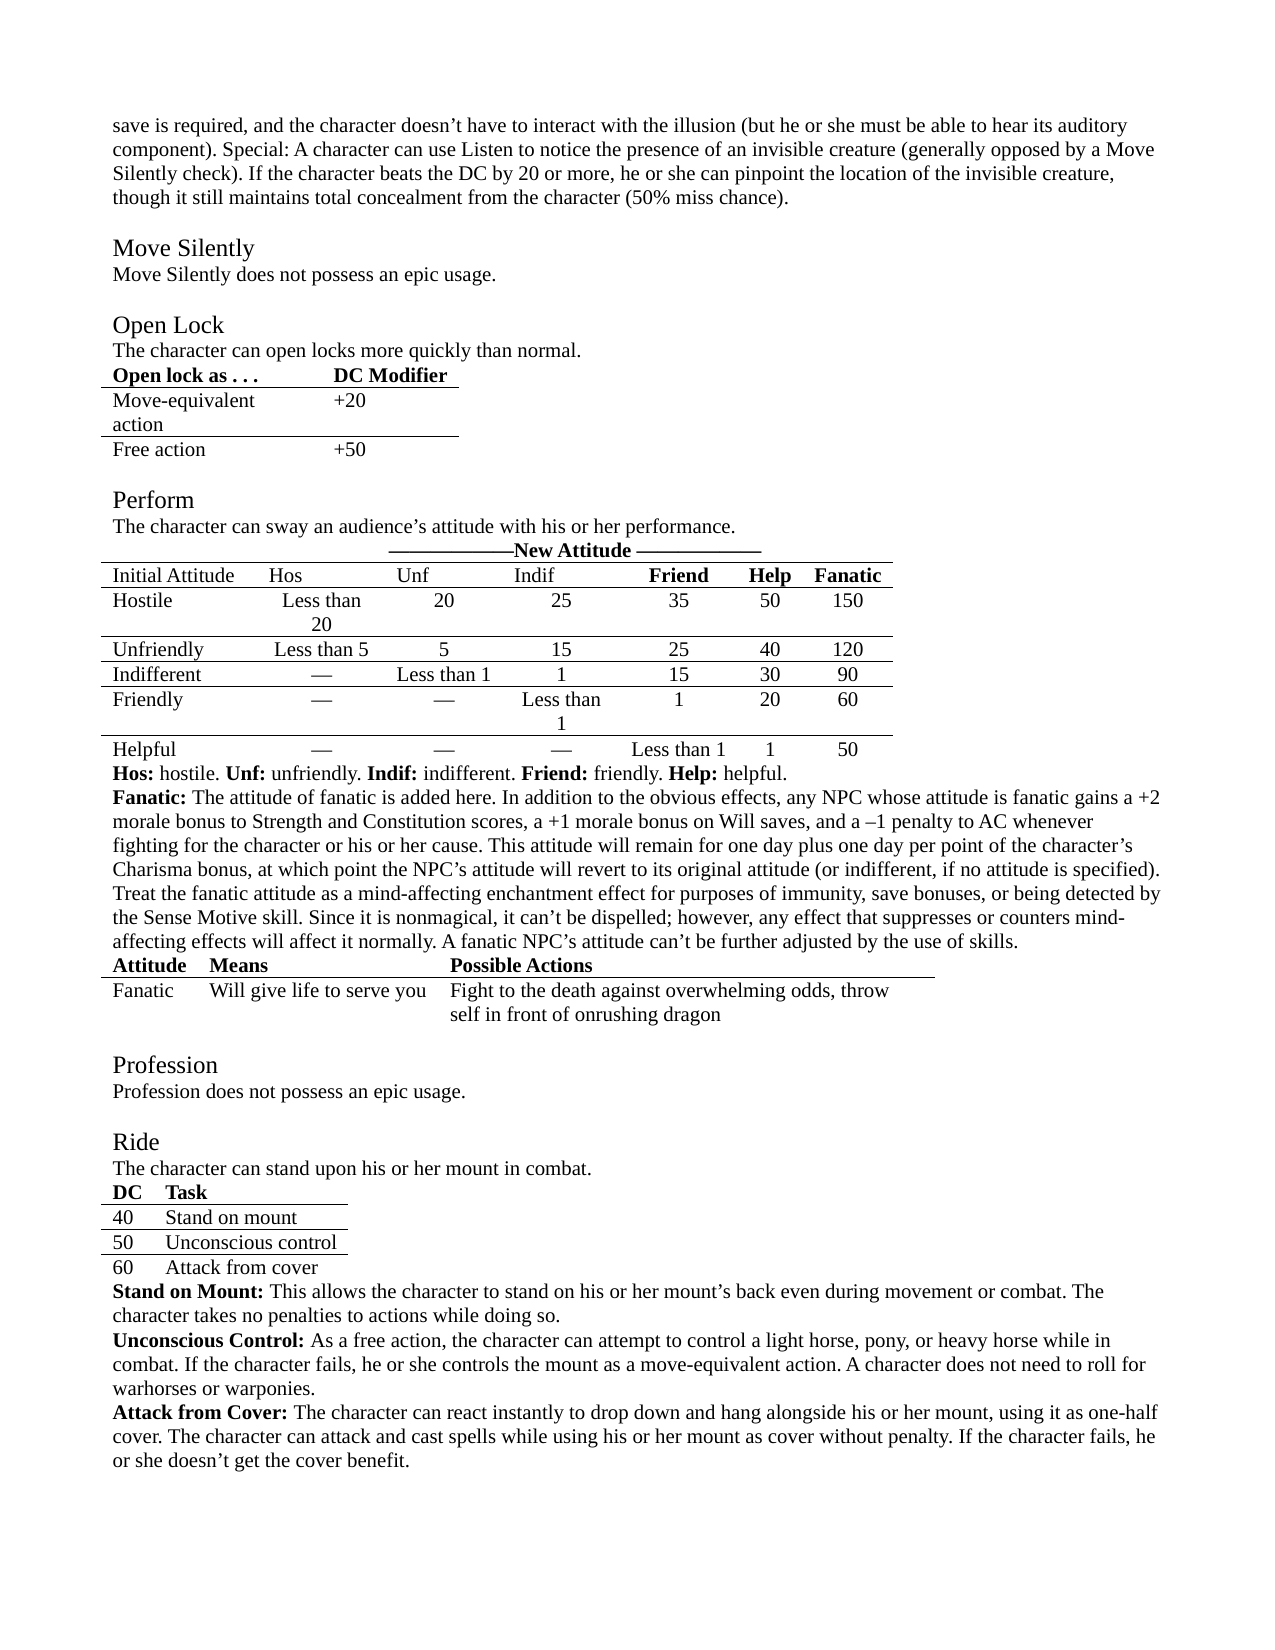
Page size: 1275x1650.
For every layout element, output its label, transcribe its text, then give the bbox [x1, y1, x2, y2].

table_cell — [258, 736, 385, 761]
table_cell 40 [737, 637, 803, 661]
table_cell Friend [620, 563, 737, 587]
table_header DC Modifier [322, 363, 459, 387]
table_cell 15 [503, 637, 620, 661]
table_cell Helpful [101, 736, 257, 761]
table_cell 35 [620, 588, 737, 636]
table_cell — [258, 662, 385, 686]
table_cell Stand on mount [154, 1205, 348, 1229]
subtitle Profession [112, 1050, 1162, 1079]
table_cell 15 [620, 662, 737, 686]
text Fanatic: The attitude of fanatic is added here. In addition to the obvious effects, any NPC whose attitude is fanatic gains a +2 morale bonus to Strength and Constitution scores, a +1 morale bonus on Will saves, and a –1 penalty to AC whenever fighting for the character or his or her cause. This attitude will remain for one day plus one day per point of the character’s Charisma bonus, at which point the NPC’s attitude will revert to its original attitude (or indifferent, if no attitude is specified). [112, 784, 1162, 881]
text The character can sway an audience’s attitude with his or her performance. [112, 514, 1162, 538]
table_cell 5 [385, 637, 503, 661]
table_cell 1 [620, 687, 737, 735]
table_cell Attack from cover [154, 1255, 348, 1279]
text Hos: hostile. Unf: unfriendly. Indif: indifferent. Friend: friendly. Help: helpful. [112, 761, 1162, 784]
table_header [101, 538, 257, 562]
text The character can stand upon his or her mount in combat. [112, 1156, 1162, 1180]
table_cell Fanatic [803, 563, 893, 587]
table_cell +20 [322, 388, 459, 436]
table_cell 50 [737, 588, 803, 636]
table_cell 90 [803, 662, 893, 686]
text Stand on Mount: This allows the character to stand on his or her mount’s back even during movement or combat. The character takes no penalties to actions while doing so. [112, 1279, 1162, 1327]
table_cell Hos [258, 563, 385, 587]
table_header Task [154, 1180, 348, 1204]
table_cell 25 [620, 637, 737, 661]
table_cell Will give life to serve you [198, 978, 438, 1026]
subtitle Open Lock [112, 310, 1162, 338]
table_header Means [198, 953, 438, 977]
table_cell Free action [101, 437, 322, 461]
table_header ——————New Attitude —————— [258, 538, 893, 562]
table_cell Indifferent [101, 662, 257, 686]
table_cell Fight to the death against overwhelming odds, throw self in front of onrushing dragon [439, 978, 935, 1026]
text Attack from Cover: The character can react instantly to drop down and hang alongside his or her mount, using it as one-half cover. The character can attack and cast spells while using his or her mount as cover without penalty. If the character fails, he or she doesn’t get the cover benefit. [112, 1400, 1162, 1472]
table_cell Unfriendly [101, 637, 257, 661]
table_cell Indif [503, 563, 620, 587]
table_cell Less than 1 [503, 687, 620, 735]
table_cell Unf [385, 563, 503, 587]
table_header Open lock as . . . [101, 363, 322, 387]
subtitle Perform [112, 485, 1162, 514]
table_cell Fanatic [101, 978, 198, 1026]
table_cell Hostile [101, 588, 257, 636]
table_cell 1 [737, 736, 803, 761]
subtitle Ride [112, 1127, 1162, 1156]
table_cell 1 [503, 662, 620, 686]
table_header DC [101, 1180, 154, 1204]
table_cell 40 [101, 1205, 154, 1229]
table_header Attitude [101, 953, 198, 977]
table_cell 20 [385, 588, 503, 636]
subtitle Move Silently [112, 233, 1162, 262]
text Profession does not possess an epic usage. [112, 1079, 1162, 1103]
text The character can open locks more quickly than normal. [112, 338, 1162, 362]
table_cell — [258, 687, 385, 735]
table_cell 25 [503, 588, 620, 636]
table_cell — [385, 687, 503, 735]
table_cell 50 [803, 736, 893, 761]
table_cell 120 [803, 637, 893, 661]
table_cell 150 [803, 588, 893, 636]
table_cell Help [737, 563, 803, 587]
table_cell Less than 20 [258, 588, 385, 636]
table_cell Move-equivalent action [101, 388, 322, 436]
table_cell 20 [737, 687, 803, 735]
table_cell Unconscious control [154, 1230, 348, 1254]
table_cell +50 [322, 437, 459, 461]
text Unconscious Control: As a free action, the character can attempt to control a light horse, pony, or heavy horse while in combat. If the character fails, he or she controls the mount as a move-equivalent action. A character does not need to roll for warhorses or warponies. [112, 1327, 1162, 1400]
table_cell 60 [101, 1255, 154, 1279]
text Move Silently does not possess an epic usage. [112, 262, 1162, 286]
text save is required, and the character doesn’t have to interact with the illusion (but he or she must be able to hear its auditory component). Special: A character can use Listen to notice the presence of an invisible creature (generally opposed by a Move Silently check). If the character beats the DC by 20 or more, he or she can pinpoint the location of the invisible creature, though it still maintains total concealment from the character (50% miss chance). [112, 112, 1162, 209]
table_cell — [385, 736, 503, 761]
table_cell Initial Attitude [101, 563, 257, 587]
table_cell — [503, 736, 620, 761]
table_cell 50 [101, 1230, 154, 1254]
table_cell 60 [803, 687, 893, 735]
table_cell Less than 5 [258, 637, 385, 661]
table_cell 30 [737, 662, 803, 686]
text Treat the fanatic attitude as a mind-affecting enchantment effect for purposes of immunity, save bonuses, or being detected by the Sense Motive skill. Since it is nonmagical, it can’t be dispelled; however, any effect that suppresses or counters mind-affecting effects will affect it normally. A fanatic NPC’s attitude can’t be further adjusted by the use of skills. [112, 881, 1162, 953]
table_header Possible Actions [439, 953, 935, 977]
table_cell Less than 1 [385, 662, 503, 686]
table_cell Less than 1 [620, 736, 737, 761]
table_cell Friendly [101, 687, 257, 735]
